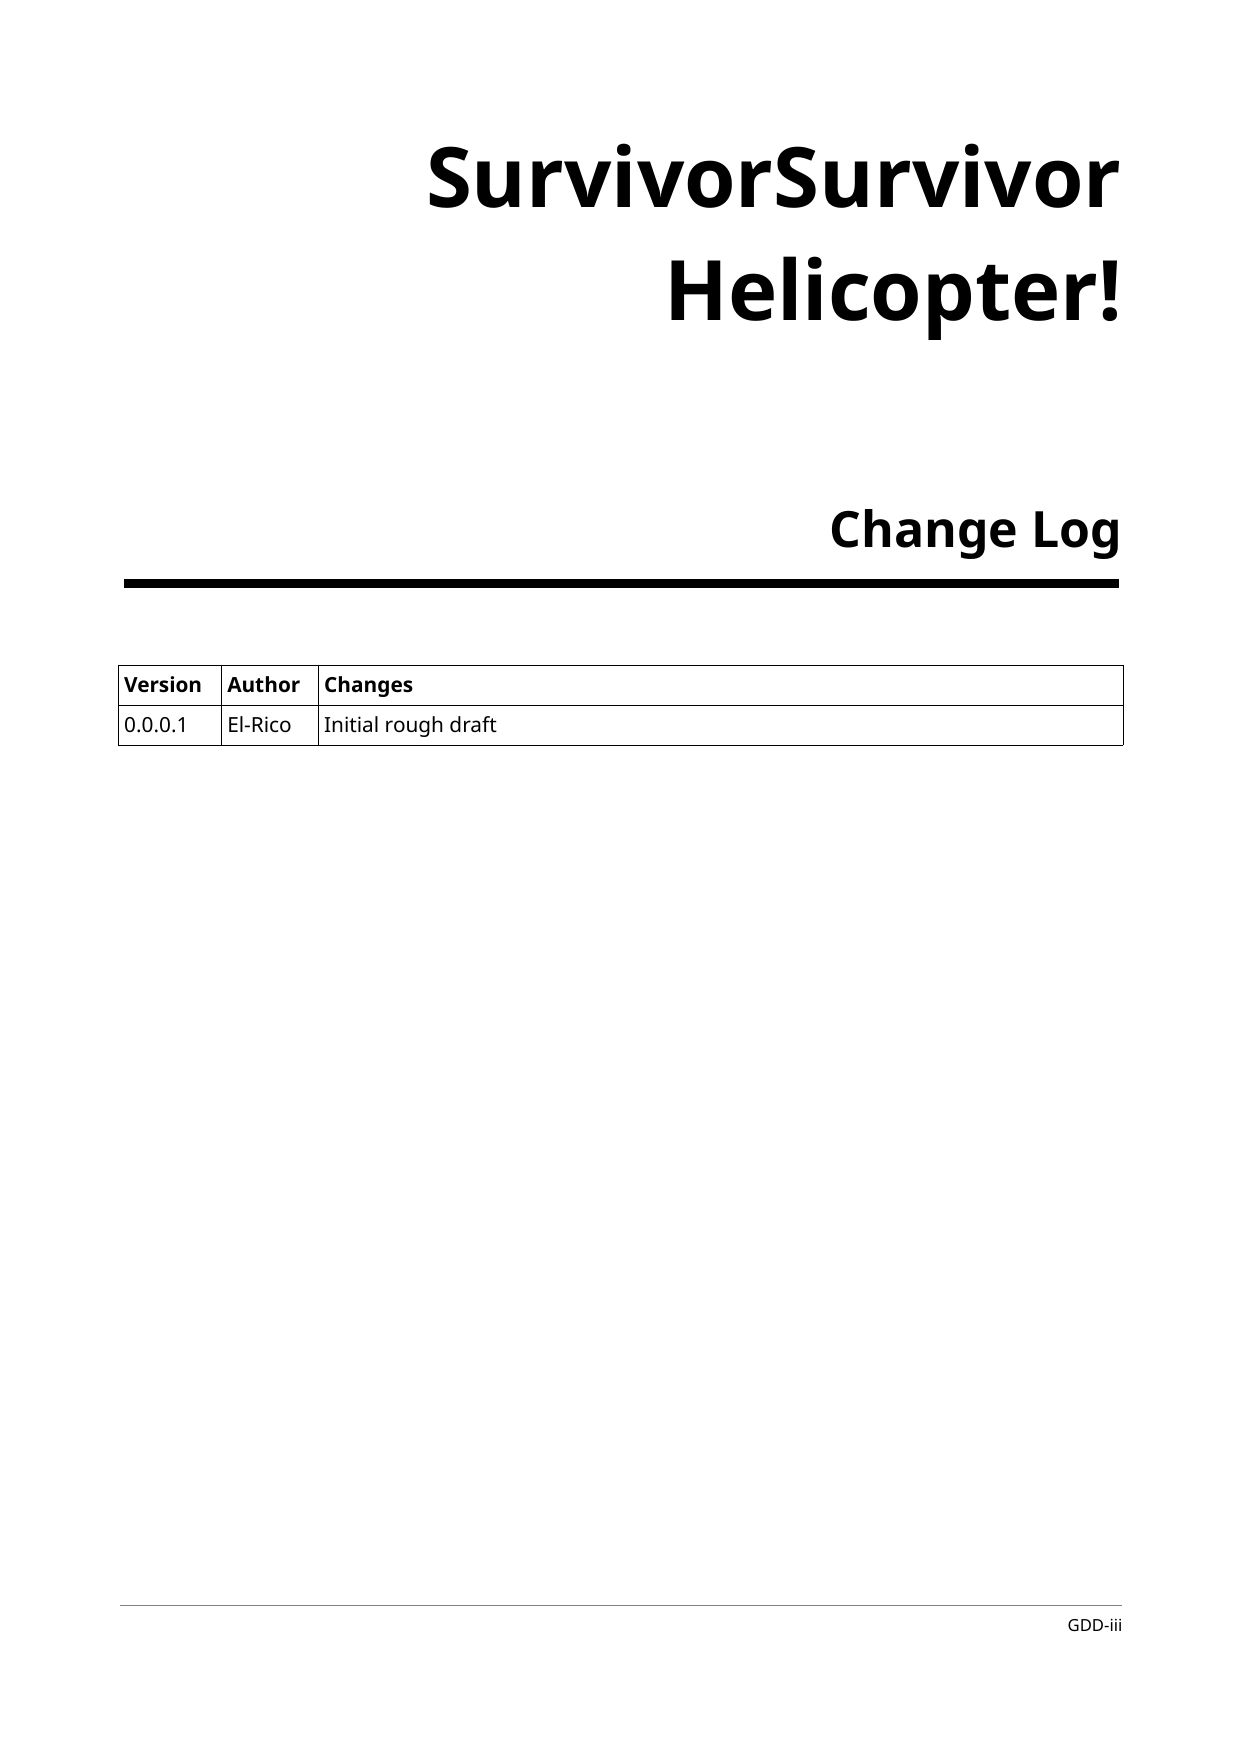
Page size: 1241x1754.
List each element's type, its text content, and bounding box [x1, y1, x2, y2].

table_cell Initial rough draft [319, 706, 1123, 744]
table_cell 0.0.0.1 [119, 706, 221, 744]
table_header Version [119, 666, 221, 704]
table_cell El-Rico [222, 706, 318, 744]
text Change Log [118, 494, 1122, 562]
table_header Changes [319, 666, 1123, 704]
table_header Author [222, 666, 318, 704]
